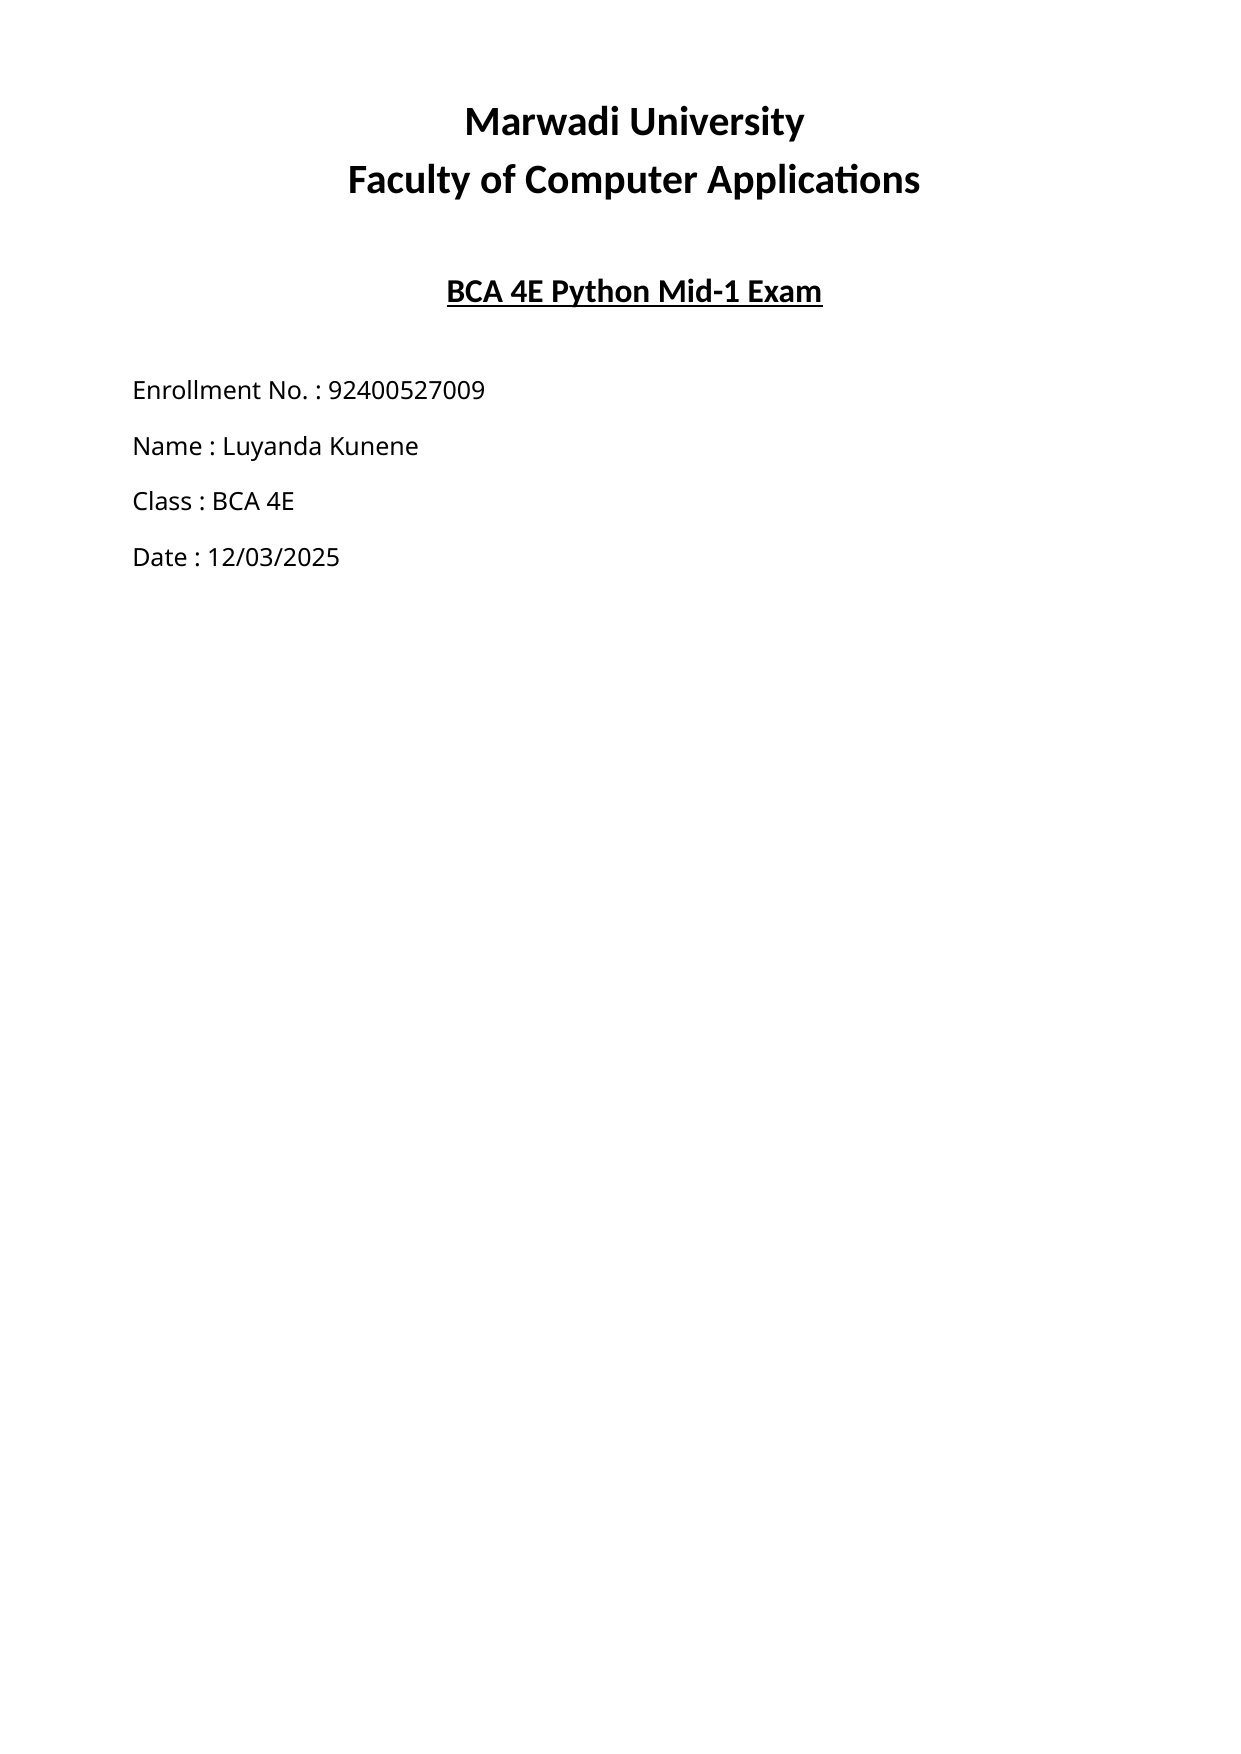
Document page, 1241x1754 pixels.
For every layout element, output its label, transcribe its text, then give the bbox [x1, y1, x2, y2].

text Enrollment No. : 92400527009 [132, 372, 1137, 406]
text Class : BCA 4E [132, 484, 1137, 518]
text Name : Luyanda Kunene [132, 428, 1137, 462]
text Date : 12/03/2025 [132, 540, 1137, 574]
text BCA 4E Python Mid-1 Exam [132, 270, 1137, 311]
text Marwadi University [132, 94, 1137, 145]
text Faculty of Computer Applications [132, 153, 1137, 204]
